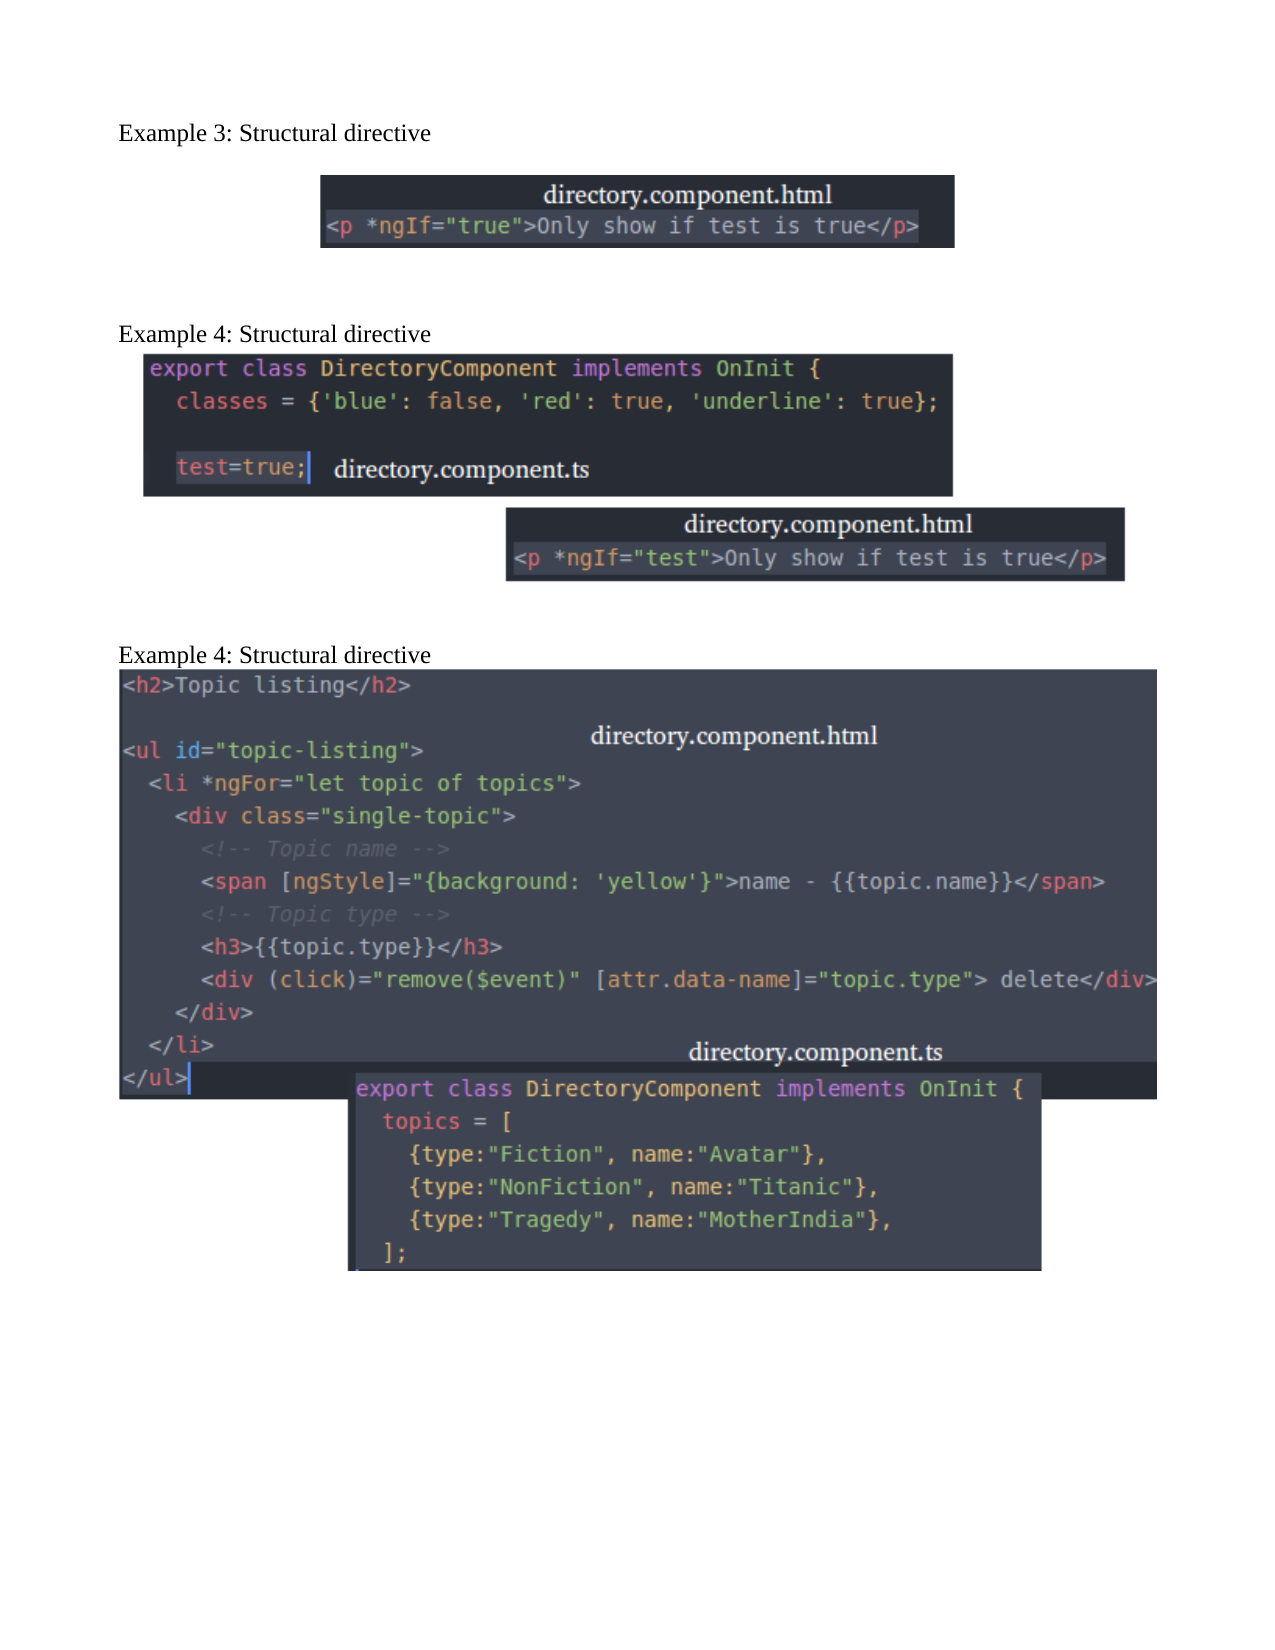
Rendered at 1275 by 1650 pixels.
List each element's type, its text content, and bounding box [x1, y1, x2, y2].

picture [320, 175, 955, 248]
text Example 4: Structural directive [118, 640, 1157, 668]
picture [142, 348, 1133, 583]
text Example 3: Structural directive [118, 118, 1157, 147]
text Example 4: Structural directive [118, 319, 1157, 348]
picture [118, 668, 1157, 1271]
